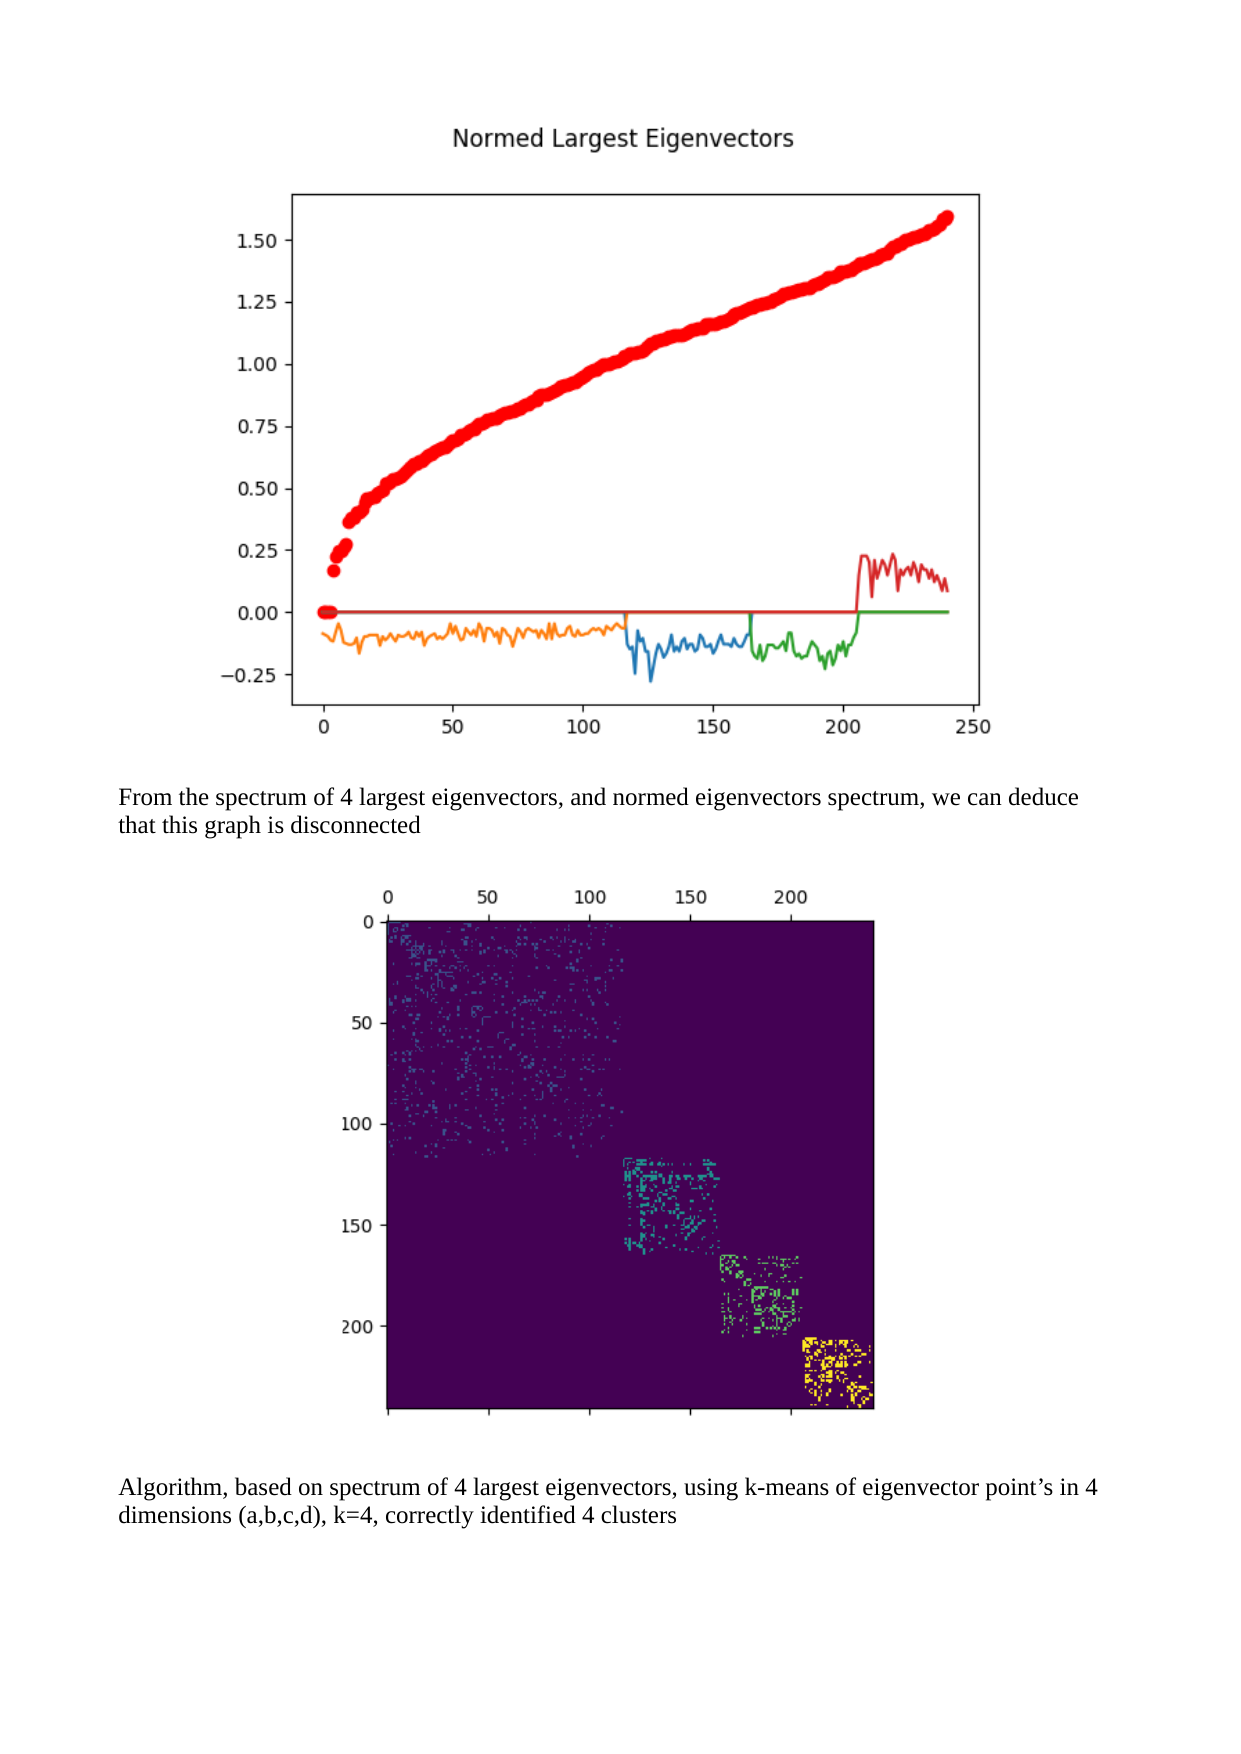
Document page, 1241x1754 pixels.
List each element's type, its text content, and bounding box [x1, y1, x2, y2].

picture [210, 118, 1030, 753]
text Algorithm, based on spectrum of 4 largest eigenvectors, using k-means of eigenvector point’s in 4 dimensions (a,b,c,d), k=4, correctly identified 4 clusters [118, 1472, 1122, 1529]
picture [342, 867, 898, 1437]
text From the spectrum of 4 largest eigenvectors, and normed eigenvectors spectrum, we can deduce that this graph is disconnected [118, 782, 1122, 839]
